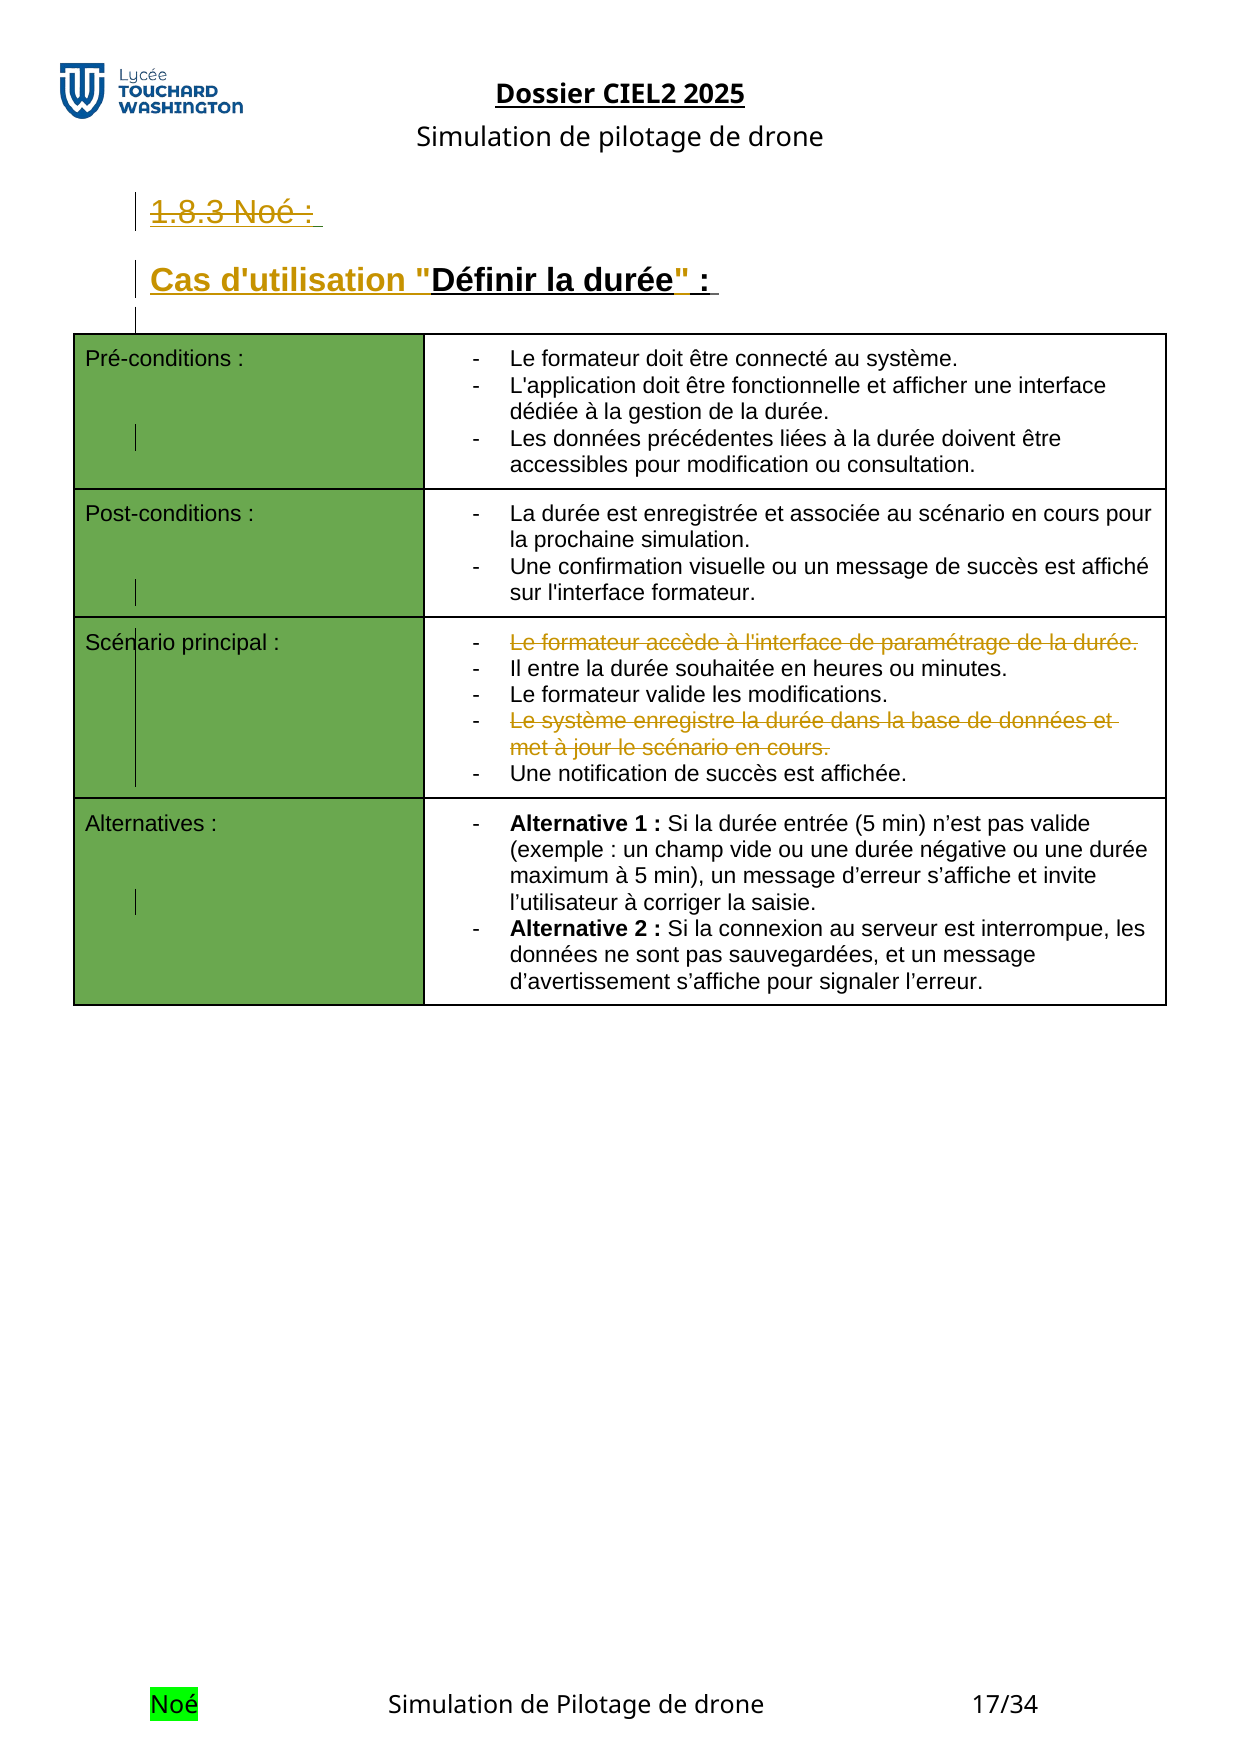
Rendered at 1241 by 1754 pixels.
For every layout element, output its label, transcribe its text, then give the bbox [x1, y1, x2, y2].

table_cell La durée est enregistrée et associée au scénario en cours pour la prochaine simulation. Une confirmation visuelle ou un message de succès est affiché sur l'interface formateur. [425, 490, 1165, 616]
table_cell Post-conditions : [75, 490, 423, 616]
picture [15, 18, 287, 163]
table_header Le formateur doit être connecté au système. L'application doit être fonctionnelle et afficher une interface dédiée à la gestion de la durée. Les données précédentes liées à la durée doivent être accessibles pour modification ou consultation. [425, 335, 1165, 488]
table_cell Alternatives : [75, 799, 423, 1004]
table_cell Scénario principal : [75, 618, 423, 797]
table_cell Alternative 1 : Si la durée entrée (5 min) n’est pas valide (exemple : un champ vide ou une durée négative ou une durée maximum à 5 min), un message d’erreur s’affiche et invite l’utilisateur à corriger la saisie. Alternative 2 : Si la connexion au serveur est interrompue, les données ne sont pas sauvegardées, et un message d’avertissement s’affiche pour signaler l’erreur. [425, 799, 1165, 1004]
table_header Pré-conditions : [75, 335, 423, 488]
table_cell Il entre la durée souhaitée en heures ou minutes. Le formateur valide les modifications. Une notification de succès est affichée. [425, 618, 1165, 797]
subtitle Cas d'utilisation "Définir la durée" : [150, 260, 1090, 298]
